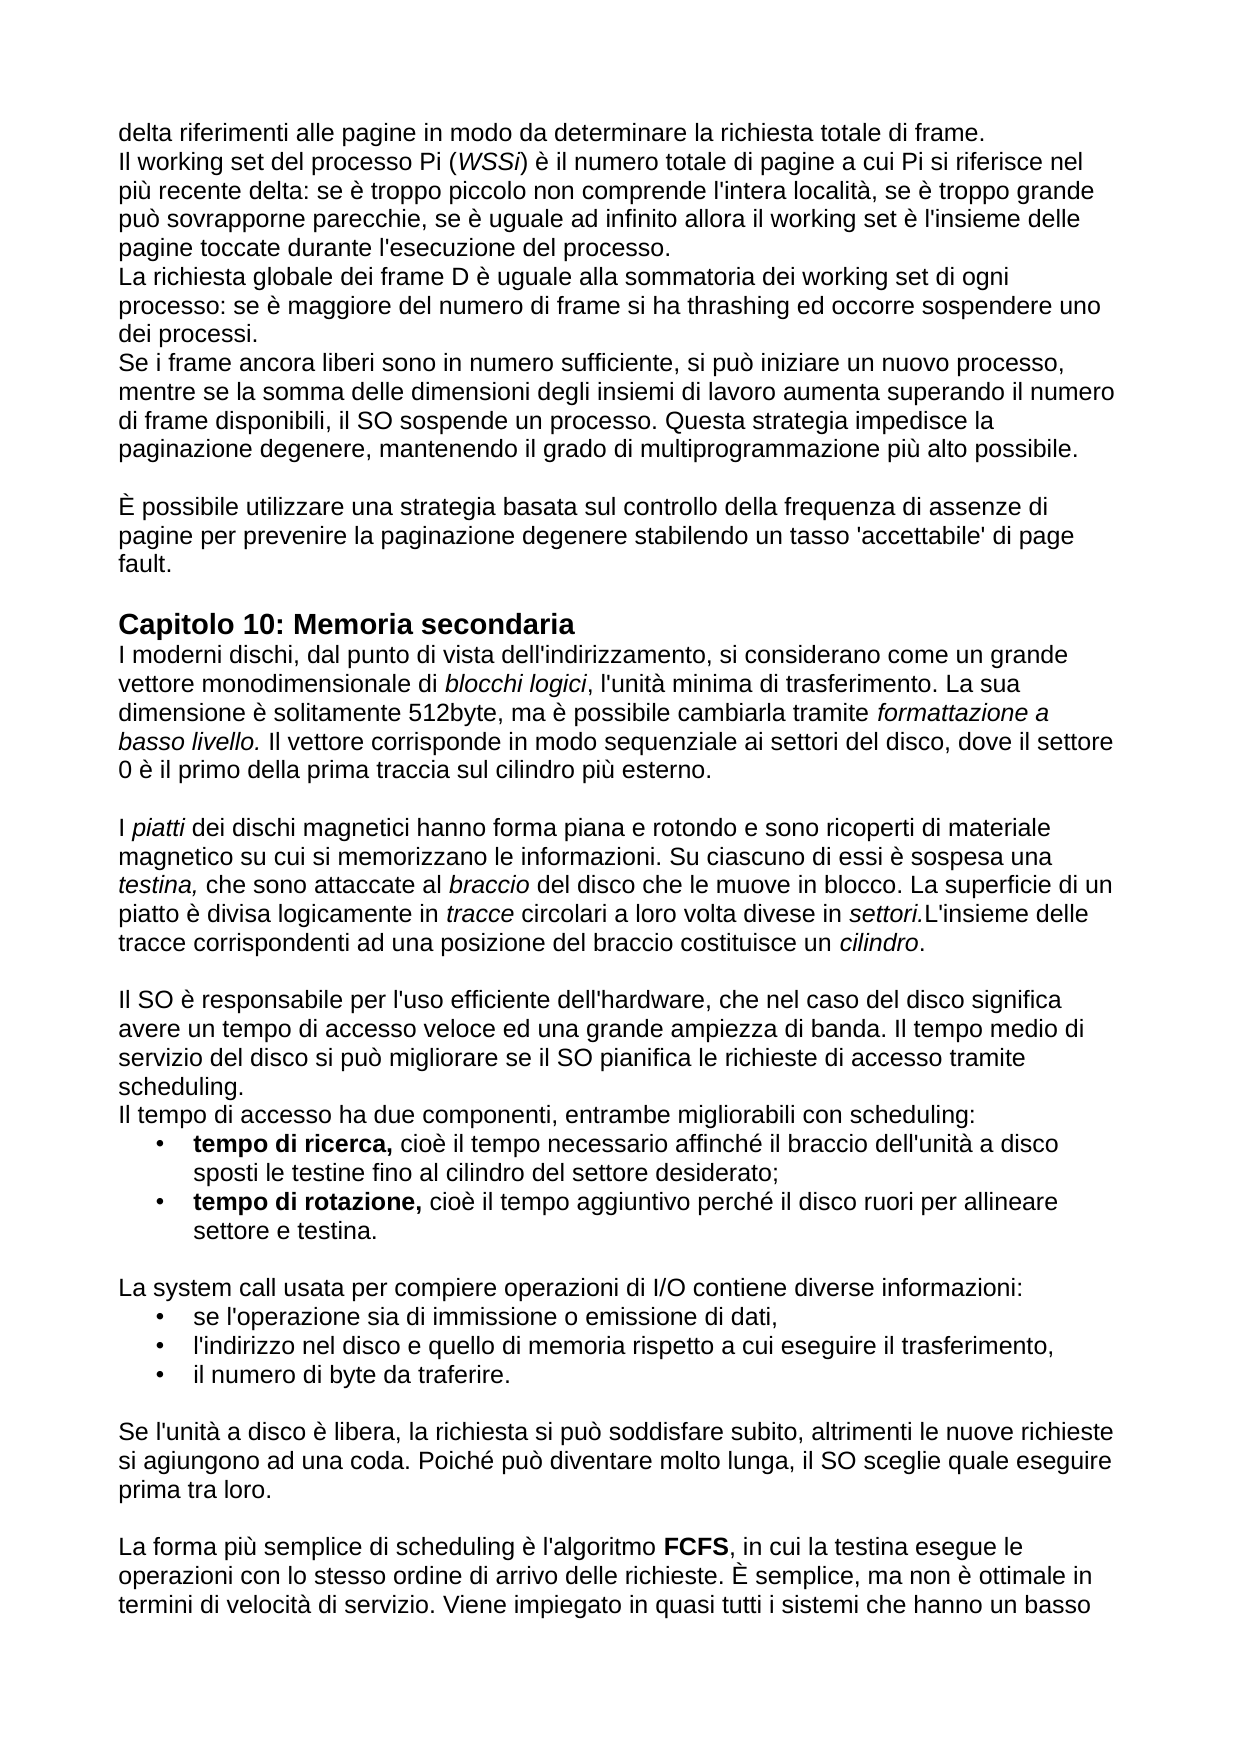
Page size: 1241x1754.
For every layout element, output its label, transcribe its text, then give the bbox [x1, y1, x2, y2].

text Capitolo 10: Memoria secondaria [118, 607, 1122, 640]
text Il tempo di accesso ha due componenti, entrambe migliorabili con scheduling: [118, 1100, 1122, 1129]
text delta riferimenti alle pagine in modo da determinare la richiesta totale di frame. [118, 118, 1122, 147]
text È possibile utilizzare una strategia basata sul controllo della frequenza di assenze di pagine per prevenire la paginazione degenere stabilendo un tasso 'accettabile' di page fault. [118, 492, 1122, 578]
text La richiesta globale dei frame D è uguale alla sommatoria dei working set di ogni processo: se è maggiore del numero di frame si ha thrashing ed occorre sospendere uno dei processi. [118, 262, 1122, 348]
text I piatti dei dischi magnetici hanno forma piana e rotondo e sono ricoperti di materiale magnetico su cui si memorizzano le informazioni. Su ciascuno di essi è sospesa una testina, che sono attaccate al braccio del disco che le muove in blocco. La superficie di un piatto è divisa logicamente in tracce circolari a loro volta divese in settori.L'insieme delle tracce corrispondenti ad una posizione del braccio costituisce un cilindro. [118, 813, 1122, 957]
list se l'operazione sia di immissione o emissione di dati, [156, 1302, 1122, 1331]
text La system call usata per compiere operazioni di I/O contiene diverse informazioni: [118, 1273, 1122, 1302]
list il numero di byte da traferire. [156, 1359, 1122, 1388]
list l'indirizzo nel disco e quello di memoria rispetto a cui eseguire il trasferimento, [156, 1331, 1122, 1359]
text La forma più semplice di scheduling è l'algoritmo FCFS, in cui la testina esegue le operazioni con lo stesso ordine di arrivo delle richieste. È semplice, ma non è ottimale in termini di velocità di servizio. Viene impiegato in quasi tutti i sistemi che hanno un basso [118, 1532, 1122, 1618]
text Il working set del processo Pi (WSSi) è il numero totale di pagine a cui Pi si riferisce nel più recente delta: se è troppo piccolo non comprende l'intera località, se è troppo grande può sovrapporne parecchie, se è uguale ad infinito allora il working set è l'insieme delle pagine toccate durante l'esecuzione del processo. [118, 147, 1122, 262]
text I moderni dischi, dal punto di vista dell'indirizzamento, si considerano come un grande vettore monodimensionale di blocchi logici, l'unità minima di trasferimento. La sua dimensione è solitamente 512byte, ma è possibile cambiarla tramite formattazione a basso livello. Il vettore corrisponde in modo sequenziale ai settori del disco, dove il settore 0 è il primo della prima traccia sul cilindro più esterno. [118, 640, 1122, 784]
list tempo di ricerca, cioè il tempo necessario affinché il braccio dell'unità a disco sposti le testine fino al cilindro del settore desiderato; [156, 1129, 1122, 1187]
text Il SO è responsabile per l'uso efficiente dell'hardware, che nel caso del disco significa avere un tempo di accesso veloce ed una grande ampiezza di banda. Il tempo medio di servizio del disco si può migliorare se il SO pianifica le richieste di accesso tramite scheduling. [118, 985, 1122, 1100]
text Se i frame ancora liberi sono in numero sufficiente, si può iniziare un nuovo processo, mentre se la somma delle dimensioni degli insiemi di lavoro aumenta superando il numero di frame disponibili, il SO sospende un processo. Questa strategia impedisce la paginazione degenere, mantenendo il grado di multiprogrammazione più alto possibile. [118, 348, 1122, 463]
list tempo di rotazione, cioè il tempo aggiuntivo perché il disco ruori per allineare settore e testina. [156, 1187, 1122, 1244]
text Se l'unità a disco è libera, la richiesta si può soddisfare subito, altrimenti le nuove richieste si agiungono ad una coda. Poiché può diventare molto lunga, il SO sceglie quale eseguire prima tra loro. [118, 1417, 1122, 1503]
